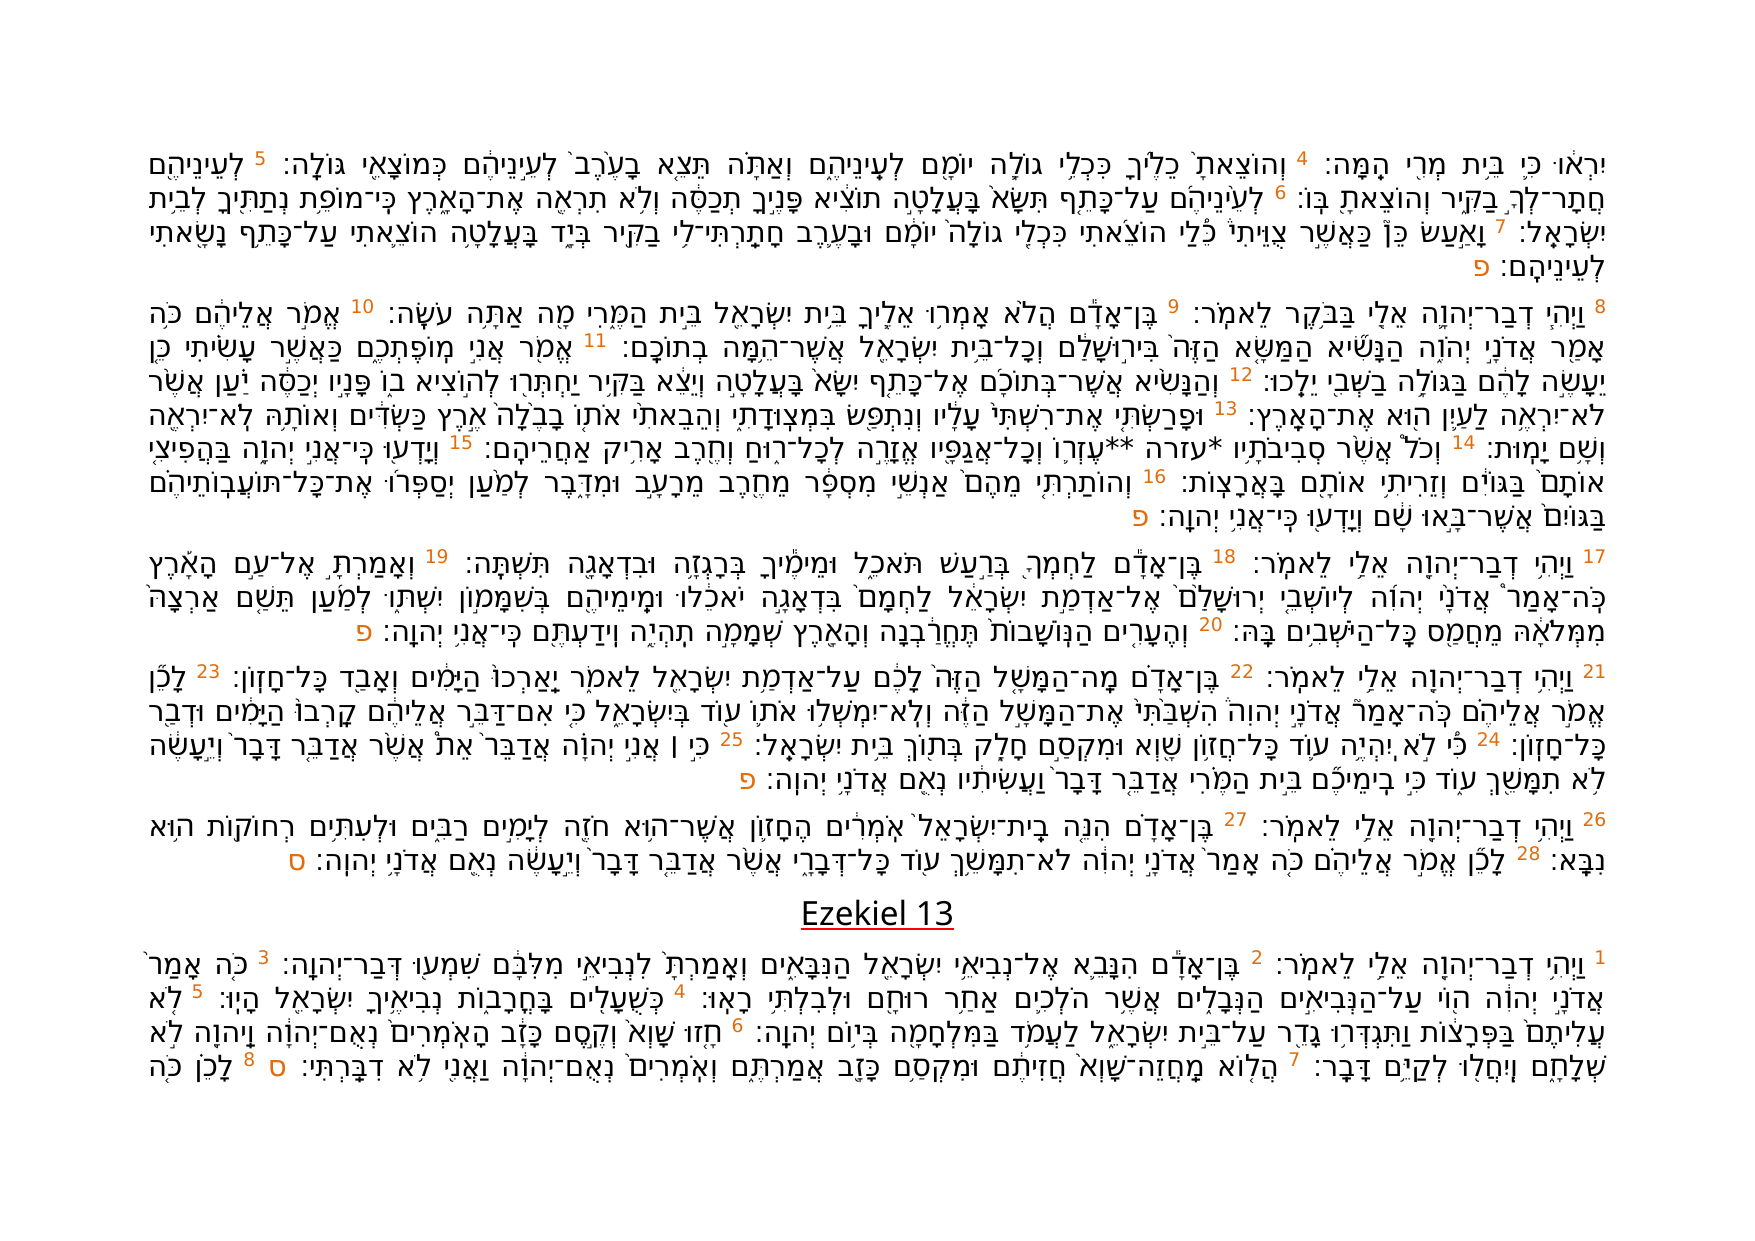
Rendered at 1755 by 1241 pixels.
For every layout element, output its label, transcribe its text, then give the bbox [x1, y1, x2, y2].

text יִרְא֔וּ כִּ֛י בֵּ֥ית מְרִ֖י הֵֽמָּה׃ ‬‬4 וְהוֹצֵאתָ֨ כֵלֶ֜יךָ כִּכְלֵ֥י גוֹלָ֛ה יוֹמָ֖ם לְעֵֽינֵיהֶ֑ם וְאַתָּ֗ה תֵּצֵ֤א בָעֶ֙רֶב֙ לְעֵ֣ינֵיהֶ֔ם כְּמוֹצָאֵ֖י גּוֹלָֽה׃ ‬‬5 לְעֵינֵיהֶ֖ם חֲתָר־לְךָ֣ בַקִּ֑יר וְהוֹצֵאתָ֖ בּֽוֹ׃ ‬‬6 לְעֵ֨ינֵיהֶ֜ם עַל־כָּתֵ֤ף תִּשָּׂא֙ בָּעֲלָטָ֣ה תוֹצִ֔יא פָּנֶ֣יךָ תְכַסֶּ֔ה וְלֹ֥א תִרְאֶ֖ה אֶת־הָאָ֑רֶץ כִּֽי־מוֹפֵ֥ת נְתַתִּ֖יךָ לְבֵ֥ית יִשְׂרָאֵֽל׃ ‬‬7 וָאַ֣עַשׂ כֵּן֮ כַּאֲשֶׁ֣ר צֻוֵּיתִי֒ כֵּ֠לַי הוֹצֵ֜אתִי כִּכְלֵ֤י גוֹלָה֙ יוֹמָ֔ם וּבָעֶ֛רֶב חָתַֽרְתִּי־לִ֥י בַקִּ֖יר בְּיָ֑ד בָּעֲלָטָ֥ה הוֹצֵ֛אתִי עַל־כָּתֵ֥ף נָשָׂ֖אתִי לְעֵינֵיהֶֽם׃ פ ‬‬‬‬‬‬‬‬ [148, 148, 1606, 283]
text 26 וַיְהִ֥י דְבַר־יְהוָ֖ה אֵלַ֥י לֵאמֹֽר׃ ‬‬27 בֶּן־אָדָ֗ם הִנֵּ֤ה בֵֽית־יִשְׂרָאֵל֙ אֹֽמְרִ֔ים הֶחָז֛וֹן אֲשֶׁר־ה֥וּא חֹזֶ֖ה לְיָמִ֣ים רַבִּ֑ים וּלְעִתִּ֥ים רְחוֹק֖וֹת ה֥וּא נִבָּֽא׃ ‬‬28 לָכֵ֞ן אֱמֹ֣ר אֲלֵיהֶ֗ם כֹּ֤ה אָמַר֙ אֲדֹנָ֣י יְהוִ֔ה לֹא־תִמָּשֵׁ֥ךְ ע֖וֹד כָּל־דְּבָרָ֑י אֲשֶׁ֨ר אֲדַבֵּ֤ר דָּבָר֙ וְיֵ֣עָשֶׂ֔ה נְאֻ֖ם אֲדֹנָ֥י יְהוִֽה׃ ס ‬‬‬‬‬ [148, 809, 1606, 877]
text 17 וַיְהִ֥י דְבַר־יְהוָ֖ה אֵלַ֥י לֵאמֹֽר׃ ‬‬18 בֶּן־אָדָ֕ם לַחְמְךָ֖ בְּרַ֣עַשׁ תֹּאכֵ֑ל וּמֵימֶ֕יךָ בְּרָגְזָ֥ה וּבִדְאָגָ֖ה תִּשְׁתֶּֽה׃ ‬‬19 וְאָמַרְתָּ֣ אֶל־עַ֣ם הָאָ֡רֶץ כֹּֽה־אָמַר֩ אֲדֹנָ֨י יְהוִ֜ה לְיוֹשְׁבֵ֤י יְרוּשָׁלִַ֙ם֙ אֶל־אַדְמַ֣ת יִשְׂרָאֵ֔ל לַחְמָם֙ בִּדְאָגָ֣ה יֹאכֵ֔לוּ וּמֵֽימֵיהֶ֖ם בְּשִׁמָּמ֣וֹן יִשְׁתּ֑וּ לְמַ֜עַן תֵּשַׁ֤ם אַרְצָהּ֙ מִמְּלֹאָ֔הּ מֵחֲמַ֖ס כָּֽל־הַיֹּשְׁבִ֥ים בָּֽהּ׃ ‬‬20 וְהֶעָרִ֤ים הַנּֽוֹשָׁבוֹת֙ תֶּחֱרַ֔בְנָה וְהָאָ֖רֶץ שְׁמָמָ֣ה תִֽהְיֶ֑ה וִֽידַעְתֶּ֖ם כִּֽי־אֲנִ֥י יְהוָֽה׃ פ ‬‬‬‬‬‬ [148, 546, 1606, 648]
text 1 וַיְהִ֥י דְבַר־יְהוָ֖ה אֵלַ֥י לֵאמֹֽר׃ 2 בֶּן־אָדָ֕ם הִנָּבֵ֛א אֶל־נְבִיאֵ֥י יִשְׂרָאֵ֖ל הַנִּבָּאִ֑ים וְאָֽמַרְתָּ֙ לִנְבִיאֵ֣י מִלִּבָּ֔ם שִׁמְע֖וּ דְּבַר־יְהוָֽה׃ ‬‬3 כֹּ֤ה אָמַר֙ אֲדֹנָ֣י יְהוִ֔ה ה֖וֹי עַל־הַנְּבִיאִ֣ים הַנְּבָלִ֑ים אֲשֶׁ֥ר הֹלְכִ֛ים אַחַ֥ר רוּחָ֖ם וּלְבִלְתִּ֥י רָאֽוּ׃ ‬‬4 כְּשֻׁעָלִ֖ים בָּחֳרָב֑וֹת נְבִיאֶ֥יךָ יִשְׂרָאֵ֖ל הָיֽוּ׃ ‬‬5 לֹ֤א עֲלִיתֶם֙ בַּפְּרָצ֔וֹת וַתִּגְדְּר֥וּ גָדֵ֖ר עַל־בֵּ֣ית יִשְׂרָאֵ֑ל לַעֲמֹ֥ד בַּמִּלְחָמָ֖ה בְּי֥וֹם יְהוָֽה׃ ‬‬6 חָ֤זוּ שָׁוְא֙ וְקֶ֣סֶם כָּזָ֔ב הָאֹֽמְרִים֙ נְאֻם־יְהוָ֔ה וַֽיהוָ֖ה לֹ֣א שְׁלָחָ֑ם וְיִֽחֲל֖וּ לְקַיֵּ֥ם דָּבָֽר׃ ‬‬7 הֲל֤וֹא מַֽחֲזֵה־שָׁוְא֙ חֲזִיתֶ֔ם וּמִקְסַ֥ם כָּזָ֖ב אֲמַרְתֶּ֑ם וְאֹֽמְרִים֙ נְאֻם־יְהוָ֔ה וַאֲנִ֖י לֹ֥א דִבַּֽרְתִּי׃ ס ‬‬8 לָכֵ֗ן כֹּ֤ה אָמַר֙ אֲדֹנָ֣י יְהוִ֔ה יַ֚עַן דַּבֶּרְכֶ֣ם שָׁ֔וְא וַחֲזִיתֶ֖ם כָּזָ֑ב לָכֵן֙ הִנְנִ֣י אֲלֵיכֶ֔ם נְאֻ֖ם אֲדֹנָ֥י יְהוִֽה׃ ‬‬9 וְהָיְתָ֣ה יָדִ֗י אֶֽל־הַנְּבִיאִ֞ים הַחֹזִ֣ים שָׁוְא֮ וְהַקֹּסְמִ֣ים כָּזָב֒ בְּס֧וֹד עַמִּ֣י לֹֽא־יִהְי֗וּ וּבִכְתָ֤ב בֵּֽית־יִשְׂרָאֵל֙ לֹ֣א יִכָּתֵ֔בוּ וְאֶל־אַדְמַ֥ת יִשְׂרָאֵ֖ל לֹ֣א יָבֹ֑אוּ וִידַעְתֶּ֕ם כִּ֥י אֲנִ֖י אֲדֹנָ֥י יְהוִֽה׃ ‬‬10 יַ֣עַן וּבְיַ֜עַן הִטְע֧וּ אֶת־עַמִּ֛י לֵאמֹ֥ר שָׁל֖וֹם וְאֵ֣ין שָׁל֑וֹם וְהוּא֙ בֹּ֣נֶה חַ֔יִץ וְהִנָּ֛ם טָחִ֥ים אֹת֖וֹ תָּפֵֽל׃ ‬‬11 אֱמֹ֛ר אֶל־טָחֵ֥י תָפֵ֖ל וְיִפֹּ֑ל הָיָ֣ה ׀ גֶּ֣שֶׁם שׁוֹטֵ֗ף וְאַתֵּ֜נָה אַבְנֵ֤י אֶלְגָּבִישׁ֙ תִּפֹּ֔לְנָה וְר֥וּחַ סְעָר֖וֹת תְּבַקֵּֽעַ׃ ‬‬12 וְהִנֵּ֖ה נָפַ֣ל הַקִּ֑יר הֲלוֹא֙ יֵאָמֵ֣ר אֲלֵיכֶ֔ם אַיֵּ֥ה הַטִּ֖יחַ אֲשֶׁ֥ר טַחְתֶּֽם׃ ס ‬‬13 לָכֵ֗ן כֹּ֤ה אָמַר֙ אֲדֹנָ֣י יְהוִ֔ה וּבִקַּעְתִּ֥י רֽוּחַ־סְעָר֖וֹת בַּֽחֲמָתִ֑י וְגֶ֤שֶׁם שֹׁטֵף֙ בְּאַפִּ֣י יִֽהְיֶ֔ה וְאַבְנֵ֥י אֶלְגָּבִ֖ישׁ בְּחֵמָ֥ה לְכָלָֽה׃ ‬‬14 וְהָ֨רַסְתִּ֜י אֶת־הַקִּ֨יר אֲשֶׁר־טַחְתֶּ֥ם תָּפֵ֛ל וְהִגַּעְתִּ֥יהוּ אֶל־הָאָ֖רֶץ וְנִגְלָ֣ה יְסֹד֑וֹ וְנָֽפְלָה֙ וּכְלִיתֶ֣ם בְּתוֹכָ֔הּ וִֽידַעְתֶּ֖ם כִּֽי־אֲנִ֥י יְהוָֽה׃ ‬‬15 וְכִלֵּיתִ֤י אֶת־חֲמָתִי֙ בַּקִּ֔יר וּבַטָּחִ֥ים אֹת֖וֹ תָּפֵ֑ל וְאֹמַ֤ר לָכֶם֙ אֵ֣ין הַקִּ֔יר וְאֵ֖ין הַטָּחִ֥ים אֹתֽוֹ׃ ‬‬16 נְבִיאֵ֣י יִשְׂרָאֵ֗ל הַֽנִבְּאִים֙ אֶל־יְר֣וּשָׁלִַ֔ם וְהַחֹזִ֥ים לָ֖הּ חֲז֣וֹן שָׁלֹ֑ם וְאֵ֣ין שָׁלֹ֔ם נְאֻ֖ם אֲדֹנָ֥י יְהֹוִֽה׃ פ ‬‬‬‬‬‬‬‬‬‬‬‬‬‬‬‬‬ [148, 947, 1606, 1083]
text Ezekiel 13 [148, 889, 1606, 935]
text 21 וַיְהִ֥י דְבַר־יְהוָ֖ה אֵלַ֥י לֵאמֹֽר׃ ‬‬22 בֶּן־אָדָ֗ם מָֽה־הַמָּשָׁ֤ל הַזֶּה֙ לָכֶ֔ם עַל־אַדְמַ֥ת יִשְׂרָאֵ֖ל לֵאמֹ֑ר יַֽאַרְכוּ֙ הַיָּמִ֔ים וְאָבַ֖ד כָּל־חָזֽוֹן׃ ‬‬23 לָכֵ֞ן אֱמֹ֣ר אֲלֵיהֶ֗ם כֹּֽה־אָמַר֮ אֲדֹנָ֣י יְהוִה֒ הִשְׁבַּ֙תִּי֙ אֶת־הַמָּשָׁ֣ל הַזֶּ֔ה וְלֹֽא־יִמְשְׁל֥וּ אֹת֛וֹ ע֖וֹד בְּיִשְׂרָאֵ֑ל כִּ֚י אִם־דַּבֵּ֣ר אֲלֵיהֶ֔ם קָֽרְבוּ֙ הַיָּמִ֔ים וּדְבַ֖ר כָּל־חָזֽוֹן׃ ‬‬24 כִּ֠י לֹ֣א יִֽהְיֶ֥ה ע֛וֹד כָּל־חֲז֥וֹן שָׁ֖וְא וּמִקְסַ֣ם חָלָ֑ק בְּת֖וֹךְ בֵּ֥ית יִשְׂרָאֵֽל׃ ‬‬25 כִּ֣י ׀ אֲנִ֣י יְהוָ֗ה אֲדַבֵּר֙ אֵת֩ אֲשֶׁ֨ר אֲדַבֵּ֤ר דָּבָר֙ וְיֵ֣עָשֶׂ֔ה לֹ֥א תִמָּשֵׁ֖ךְ ע֑וֹד כִּ֣י בִֽימֵיכֶ֞ם בֵּ֣ית הַמֶּ֗רִי אֲדַבֵּ֤ר דָּבָר֙ וַעֲשִׂיתִ֔יו נְאֻ֖ם אֲדֹנָ֥י יְהוִֽה׃ פ ‬‬‬‬‬‬‬ [148, 661, 1606, 796]
text 8 וַיְהִ֧י דְבַר־יְהוָ֛ה אֵלַ֖י בַּבֹּ֥קֶר לֵאמֹֽר׃ ‬‬9 בֶּן־אָדָ֕ם הֲלֹ֨א אָמְר֥וּ אֵלֶ֛יךָ בֵּ֥ית יִשְׂרָאֵ֖ל בֵּ֣ית הַמֶּ֑רִי מָ֖ה אַתָּ֥ה עֹשֶֽׂה׃ ‬‬10 אֱמֹ֣ר אֲלֵיהֶ֔ם כֹּ֥ה אָמַ֖ר אֲדֹנָ֣י יְהֹוִ֑ה הַנָּשִׂ֞יא הַמַּשָּׂ֤א הַזֶּה֙ בִּיר֣וּשָׁלִַ֔ם וְכָל־בֵּ֥ית יִשְׂרָאֵ֖ל אֲשֶׁר־הֵ֥מָּה בְתוֹכָֽם׃ ‬‬11 אֱמֹ֖ר אֲנִ֣י מֽוֹפֶתְכֶ֑ם כַּאֲשֶׁ֣ר עָשִׂ֗יתִי כֵּ֚ן יֵעָשֶׂ֣ה לָהֶ֔ם בַּגּוֹלָ֥ה בַשְּׁבִ֖י יֵלֵֽכוּ׃ ‬‬12 וְהַנָּשִׂ֨יא אֲשֶׁר־בְּתוֹכָ֜ם אֶל־כָּתֵ֤ף יִשָּׂא֙ בָּעֲלָטָ֣ה וְיֵצֵ֔א בַּקִּ֥יר יַחְתְּר֖וּ לְה֣וֹצִיא ב֑וֹ פָּנָ֣יו יְכַסֶּ֔ה יַ֗עַן אֲשֶׁ֨ר לֹא־יִרְאֶ֥ה לַעַ֛יִן ה֖וּא אֶת־הָאָֽרֶץ׃ ‬‬13 וּפָרַשְׂתִּ֤י אֶת־רִשְׁתִּי֙ עָלָ֔יו וְנִתְפַּ֖שׂ בִּמְצֽוּדָתִ֑י וְהֵבֵאתִ֨י אֹת֤וֹ בָבֶ֙לָה֙ אֶ֣רֶץ כַּשְׂדִּ֔ים וְאוֹתָ֥הּ לֹֽא־יִרְאֶ֖ה וְשָׁ֥ם יָמֽוּת׃ ‬‬14 וְכֹל֩ אֲשֶׁ֨ר סְבִיבֹתָ֥יו *עזרה **עֶזְר֛וֹ וְכָל־אֲגַפָּ֖יו אֱזָרֶ֣ה לְכָל־ר֑וּחַ וְחֶ֖רֶב אָרִ֥יק אַחֲרֵיהֶֽם׃ ‬‬15 וְיָדְע֖וּ כִּֽי־אֲנִ֣י יְהוָ֑ה בַּהֲפִיצִ֤י אוֹתָם֙ בַּגּוֹיִ֔ם וְזֵרִיתִ֥י אוֹתָ֖ם בָּאֲרָצֽוֹת׃ ‬‬16 וְהוֹתַרְתִּ֤י מֵהֶם֙ אַנְשֵׁ֣י מִסְפָּ֔ר מֵחֶ֖רֶב מֵרָעָ֣ב וּמִדָּ֑בֶר לְמַ֨עַן יְסַפְּר֜וּ אֶת־כָּל־תּוֹעֲבֽוֹתֵיהֶ֗ם בַּגּוֹיִם֙ אֲשֶׁר־בָּ֣אוּ שָׁ֔ם וְיָדְע֖וּ כִּֽי־אֲנִ֥י יְהוָֽה׃ פ ‬‬‬‬‬‬‬‬‬‬‬ [148, 296, 1606, 534]
